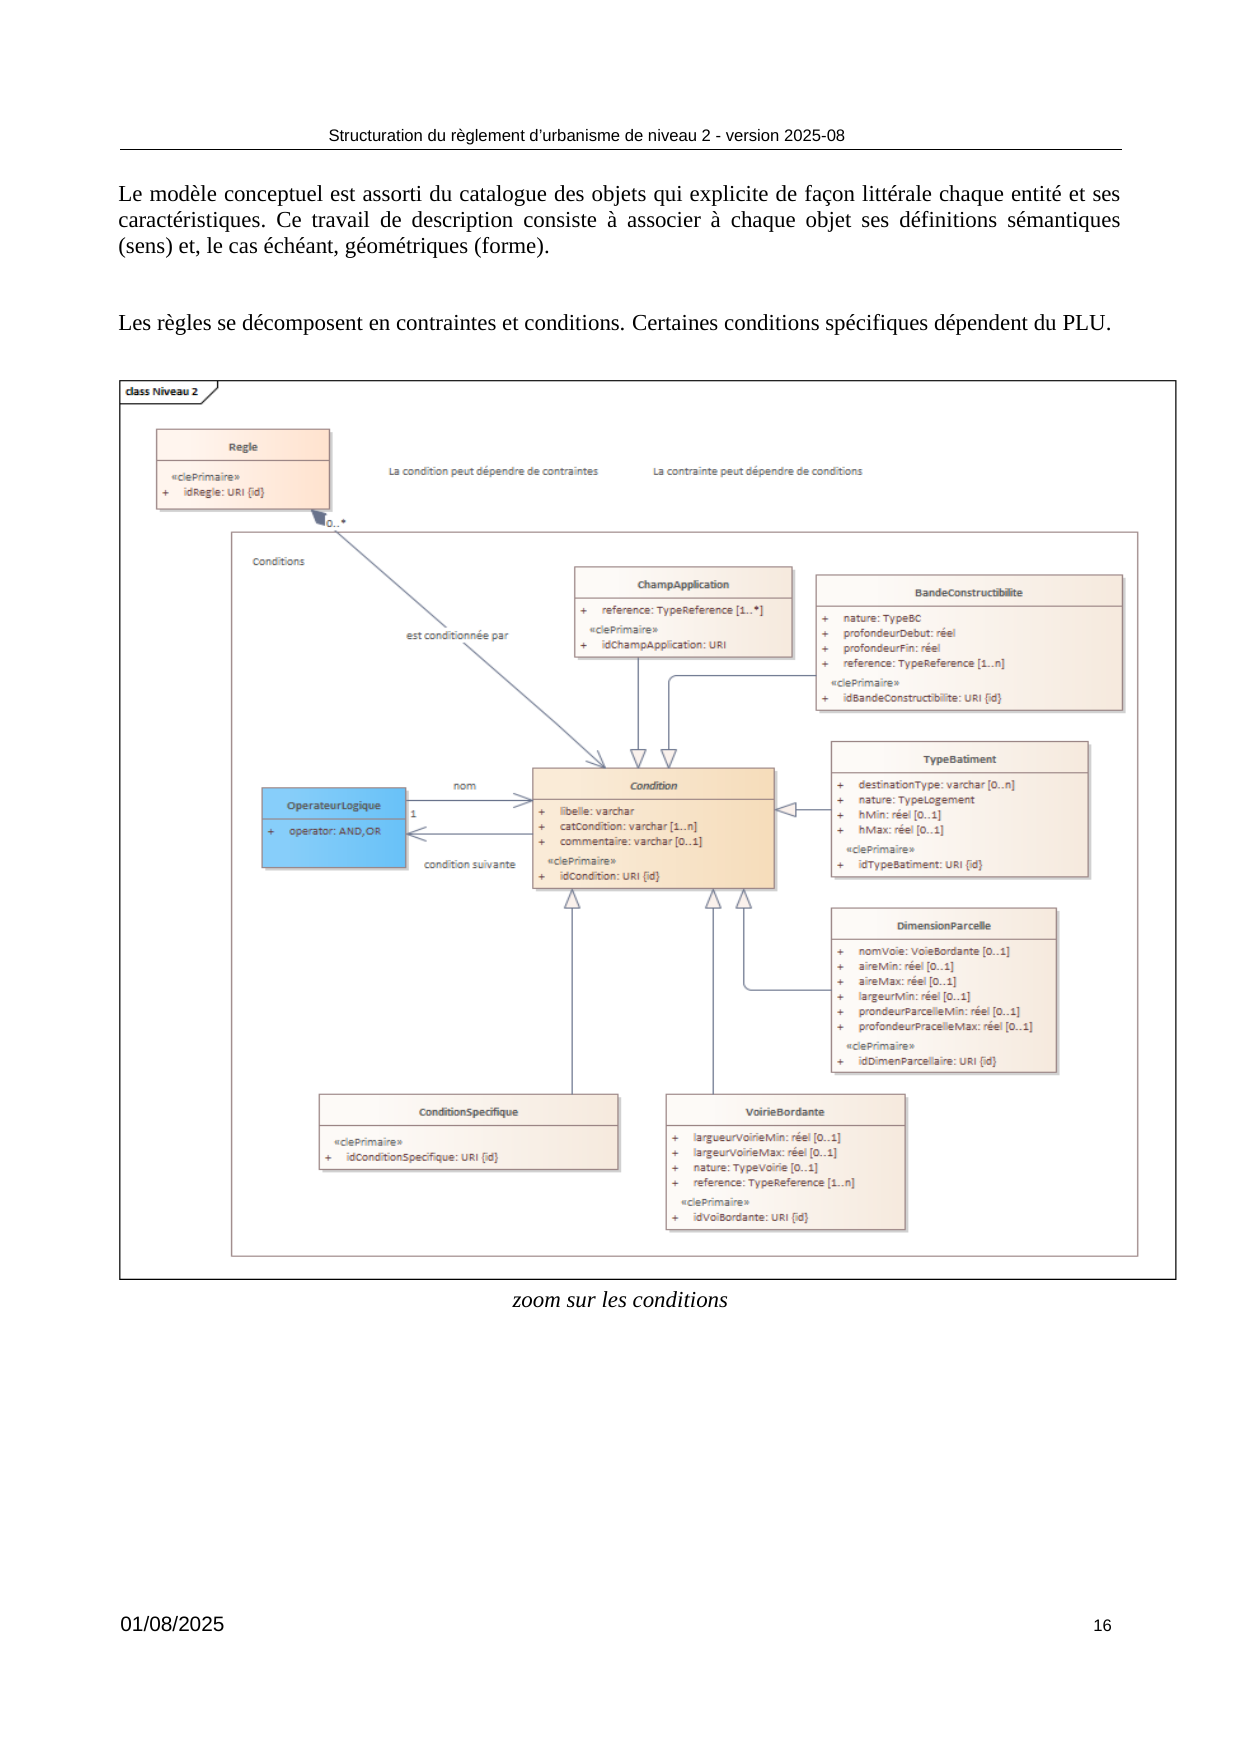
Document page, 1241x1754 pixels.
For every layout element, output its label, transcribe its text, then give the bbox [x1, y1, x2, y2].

picture [118, 379, 1185, 1280]
text zoom sur les conditions [118, 1286, 1122, 1312]
text Le modèle conceptuel est assorti du catalogue des objets qui explicite de façon littérale chaque entité et ses caractéristiques. Ce travail de description consiste à associer à chaque objet ses définitions sémantiques (sens) et, le cas échéant, géométriques (forme). [118, 180, 1122, 259]
text Les règles se décomposent en contraintes et conditions. Certaines conditions spécifiques dépendent du PLU. [118, 309, 1122, 335]
